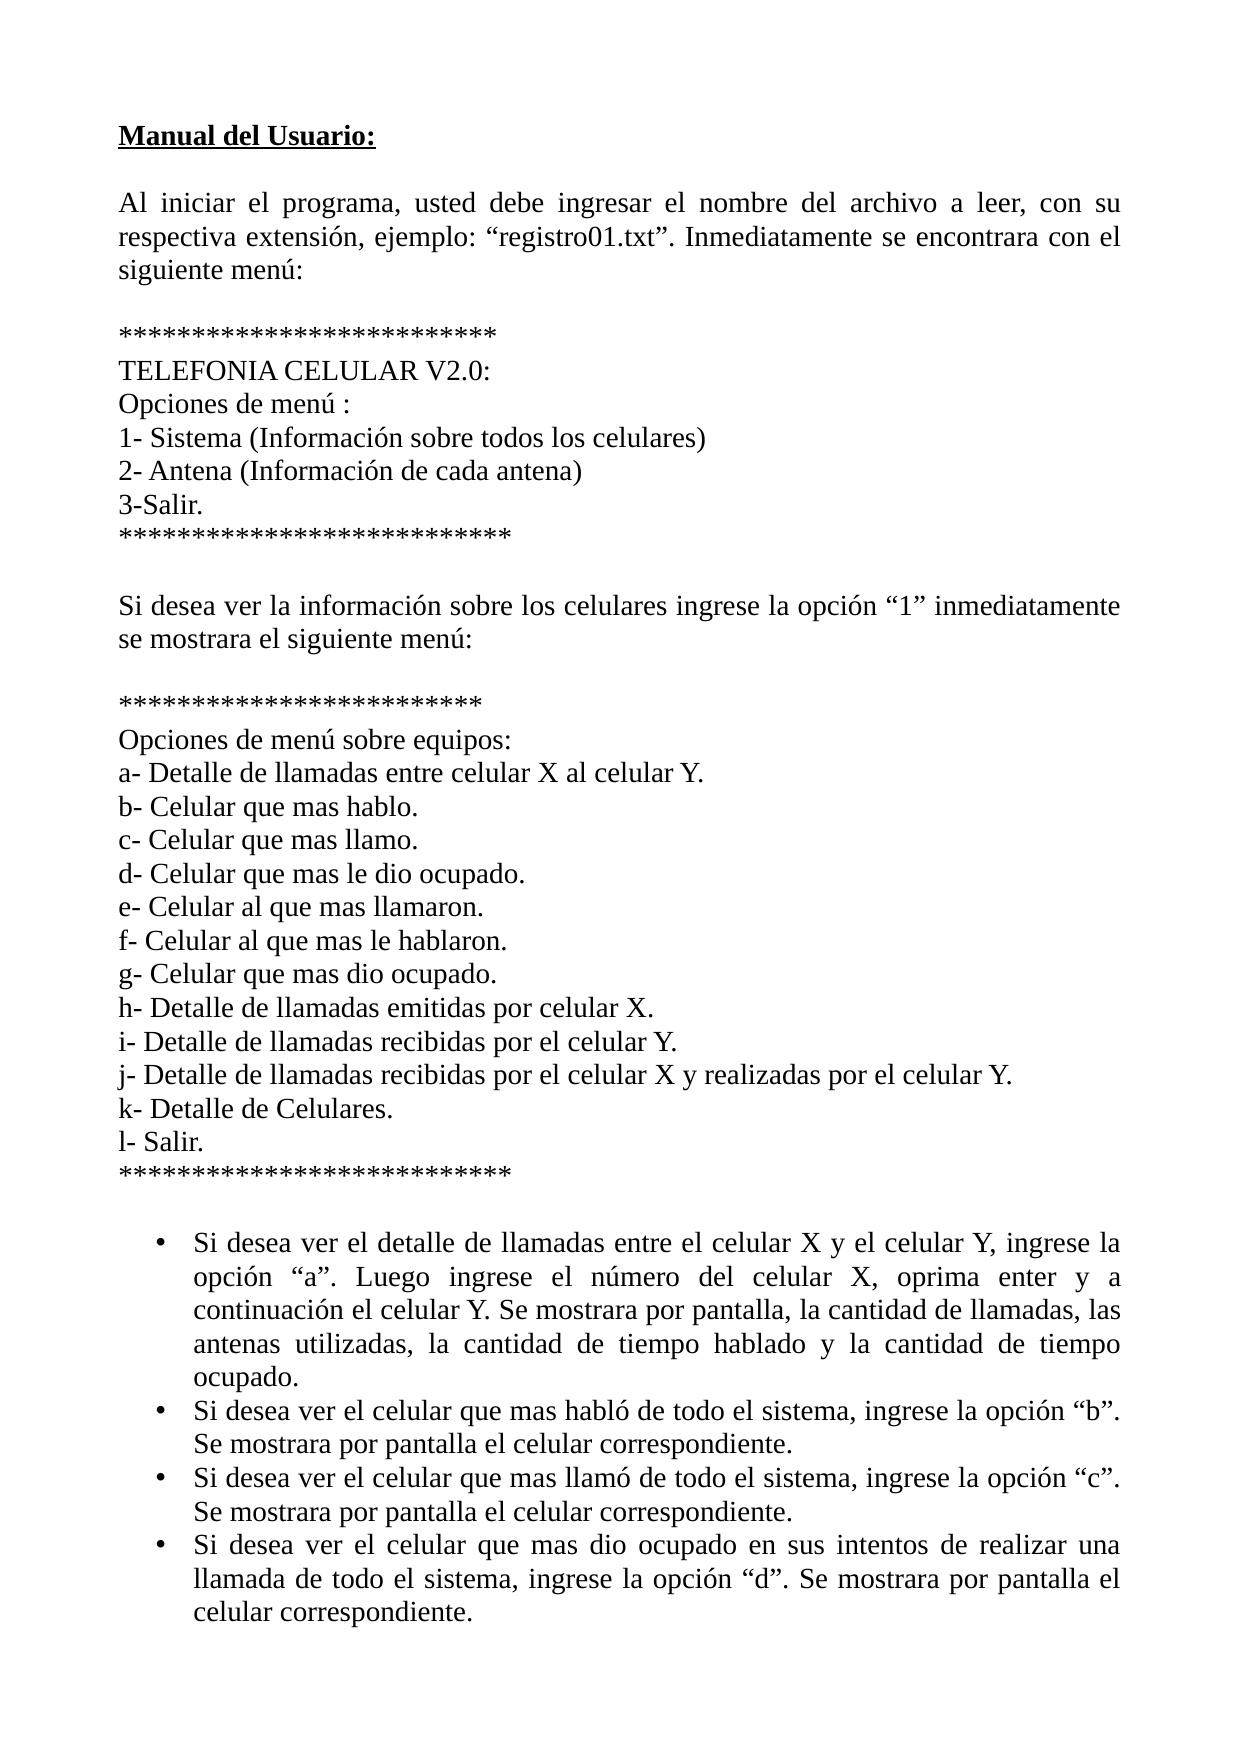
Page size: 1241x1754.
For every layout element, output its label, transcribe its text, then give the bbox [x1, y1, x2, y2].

text Opciones de menú sobre equipos: [118, 722, 1122, 755]
text Manual del Usuario: [118, 118, 1122, 152]
text i- Detalle de llamadas recibidas por el celular Y. [118, 1024, 1122, 1057]
text c- Celular que mas llamo. [118, 822, 1122, 856]
text g- Celular que mas dio ocupado. [118, 957, 1122, 990]
text ************************* [118, 688, 1122, 722]
text a- Detalle de llamadas entre celular X al celular Y. [118, 755, 1122, 789]
list Si desea ver el celular que mas dio ocupado en sus intentos de realizar una llamada de todo el sistema, ingrese la opción “d”. Se mostrara por pantalla el celular correspondiente. [156, 1527, 1122, 1628]
text TELEFONIA CELULAR V2.0: [118, 353, 1122, 386]
text h- Detalle de llamadas emitidas por celular X. [118, 990, 1122, 1024]
text d- Celular que mas le dio ocupado. [118, 856, 1122, 889]
text e- Celular al que mas llamaron. [118, 889, 1122, 923]
list Si desea ver el detalle de llamadas entre el celular X y el celular Y, ingrese la opción “a”. Luego ingrese el número del celular X, oprima enter y a continuación el celular Y. Se mostrara por pantalla, la cantidad de llamadas, las antenas utilizadas, la cantidad de tiempo hablado y la cantidad de tiempo ocupado. [156, 1225, 1122, 1393]
text *************************** [118, 1158, 1122, 1191]
text *************************** [118, 521, 1122, 554]
text l- Salir. [118, 1124, 1122, 1158]
text Al iniciar el programa, usted debe ingresar el nombre del archivo a leer, con su respectiva extensión, ejemplo: “registro01.txt”. Inmediatamente se encontrara con el siguiente menú: [118, 185, 1122, 286]
text Opciones de menú : [118, 386, 1122, 420]
text Si desea ver la información sobre los celulares ingrese la opción “1” inmediatamente se mostrara el siguiente menú: [118, 588, 1122, 655]
text ************************** [118, 319, 1122, 353]
list Si desea ver el celular que mas llamó de todo el sistema, ingrese la opción “c”. Se mostrara por pantalla el celular correspondiente. [156, 1460, 1122, 1527]
list Si desea ver el celular que mas habló de todo el sistema, ingrese la opción “b”. Se mostrara por pantalla el celular correspondiente. [156, 1393, 1122, 1460]
text f- Celular al que mas le hablaron. [118, 923, 1122, 957]
text j- Detalle de llamadas recibidas por el celular X y realizadas por el celular Y. [118, 1057, 1122, 1091]
text 2- Antena (Información de cada antena) [118, 453, 1122, 487]
text k- Detalle de Celulares. [118, 1091, 1122, 1124]
text 3-Salir. [118, 487, 1122, 521]
text 1- Sistema (Información sobre todos los celulares) [118, 420, 1122, 453]
text b- Celular que mas hablo. [118, 789, 1122, 822]
